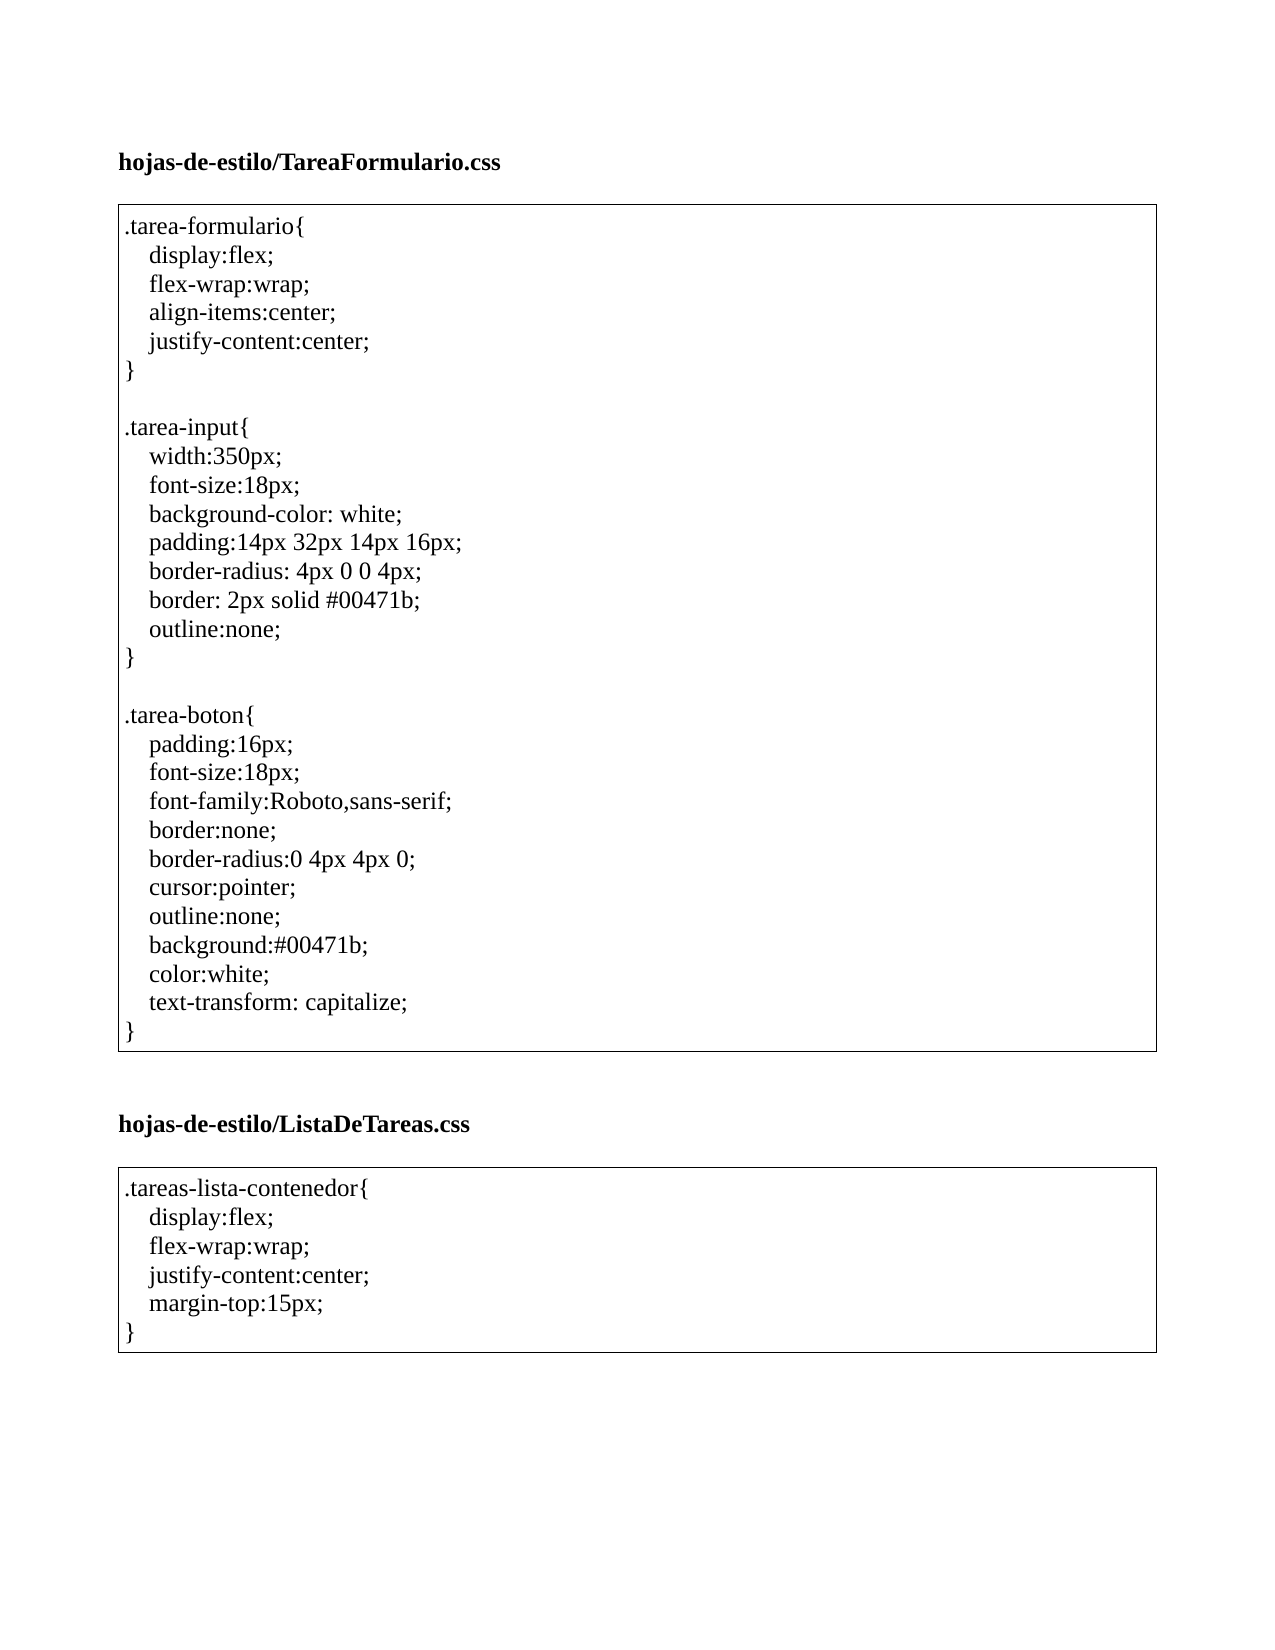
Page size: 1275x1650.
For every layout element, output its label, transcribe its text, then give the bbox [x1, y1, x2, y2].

table_header .tareas-lista-contenedor{ display:flex; flex-wrap:wrap; justify-content:center; margin-top:15px; } [119, 1168, 1156, 1352]
table_header .tarea-formulario{ display:flex; flex-wrap:wrap; align-items:center; justify-content:center; } .tarea-input{ width:350px; font-size:18px; background-color: white; padding:14px 32px 14px 16px; border-radius: 4px 0 0 4px; border: 2px solid #00471b; outline:none; } .tarea-boton{ padding:16px; font-size:18px; font-family:Roboto,sans-serif; border:none; border-radius:0 4px 4px 0; cursor:pointer; outline:none; background:#00471b; color:white; text-transform: capitalize; } [119, 205, 1156, 1051]
text hojas-de-estilo/TareaFormulario.css [118, 147, 1157, 176]
text hojas-de-estilo/ListaDeTareas.css [118, 1109, 1157, 1138]
